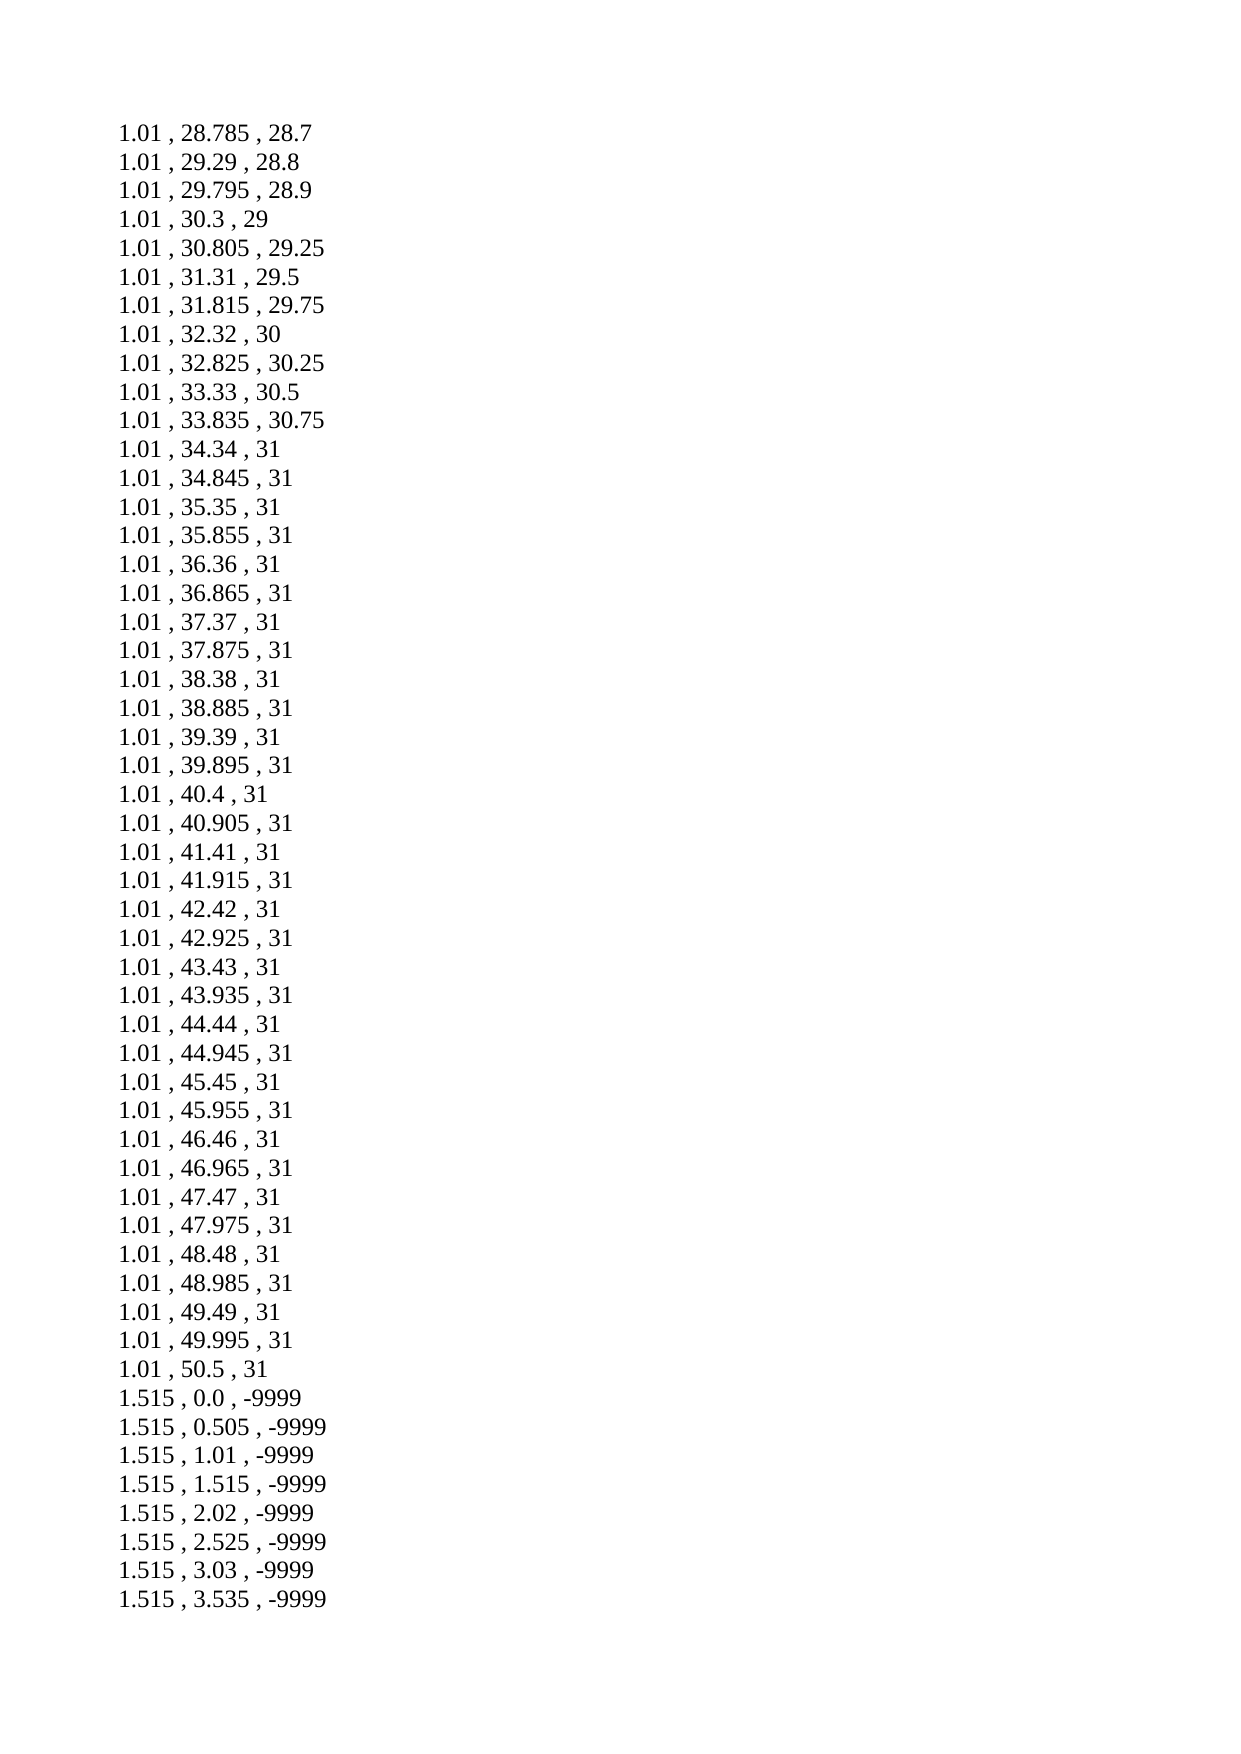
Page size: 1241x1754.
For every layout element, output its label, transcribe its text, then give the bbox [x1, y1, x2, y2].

text 1.01 , 47.47 , 31 [118, 1182, 1122, 1211]
text 1.01 , 32.32 , 30 [118, 319, 1122, 348]
text 1.515 , 2.525 , -9999 [118, 1527, 1122, 1556]
text 1.01 , 39.895 , 31 [118, 751, 1122, 779]
text 1.01 , 36.865 , 31 [118, 578, 1122, 607]
text 1.01 , 46.965 , 31 [118, 1153, 1122, 1182]
text 1.01 , 48.48 , 31 [118, 1239, 1122, 1268]
text 1.01 , 40.905 , 31 [118, 808, 1122, 837]
text 1.01 , 29.29 , 28.8 [118, 147, 1122, 176]
text 1.01 , 37.875 , 31 [118, 636, 1122, 664]
text 1.01 , 30.3 , 29 [118, 204, 1122, 233]
text 1.01 , 35.35 , 31 [118, 492, 1122, 521]
text 1.515 , 2.02 , -9999 [118, 1498, 1122, 1527]
text 1.01 , 38.38 , 31 [118, 664, 1122, 693]
text 1.515 , 0.0 , -9999 [118, 1383, 1122, 1412]
text 1.01 , 45.955 , 31 [118, 1096, 1122, 1124]
text 1.01 , 44.44 , 31 [118, 1009, 1122, 1038]
text 1.01 , 41.915 , 31 [118, 866, 1122, 894]
text 1.01 , 40.4 , 31 [118, 779, 1122, 808]
text 1.01 , 29.795 , 28.9 [118, 176, 1122, 204]
text 1.01 , 38.885 , 31 [118, 693, 1122, 722]
text 1.01 , 42.42 , 31 [118, 894, 1122, 923]
text 1.515 , 1.515 , -9999 [118, 1469, 1122, 1498]
text 1.01 , 37.37 , 31 [118, 607, 1122, 636]
text 1.01 , 31.31 , 29.5 [118, 262, 1122, 291]
text 1.01 , 33.835 , 30.75 [118, 406, 1122, 434]
text 1.01 , 43.935 , 31 [118, 981, 1122, 1009]
text 1.515 , 1.01 , -9999 [118, 1441, 1122, 1469]
text 1.01 , 33.33 , 30.5 [118, 377, 1122, 406]
text 1.01 , 49.995 , 31 [118, 1326, 1122, 1354]
text 1.01 , 28.785 , 28.7 [118, 118, 1122, 147]
text 1.515 , 0.505 , -9999 [118, 1412, 1122, 1441]
text 1.01 , 35.855 , 31 [118, 521, 1122, 549]
text 1.01 , 49.49 , 31 [118, 1297, 1122, 1326]
text 1.01 , 43.43 , 31 [118, 952, 1122, 981]
text 1.01 , 48.985 , 31 [118, 1268, 1122, 1297]
text 1.515 , 3.03 , -9999 [118, 1556, 1122, 1584]
text 1.01 , 46.46 , 31 [118, 1124, 1122, 1153]
text 1.01 , 34.34 , 31 [118, 434, 1122, 463]
text 1.515 , 3.535 , -9999 [118, 1584, 1122, 1613]
text 1.01 , 42.925 , 31 [118, 923, 1122, 952]
text 1.01 , 32.825 , 30.25 [118, 348, 1122, 377]
text 1.01 , 30.805 , 29.25 [118, 233, 1122, 262]
text 1.01 , 50.5 , 31 [118, 1354, 1122, 1383]
text 1.01 , 36.36 , 31 [118, 549, 1122, 578]
text 1.01 , 31.815 , 29.75 [118, 291, 1122, 319]
text 1.01 , 45.45 , 31 [118, 1067, 1122, 1096]
text 1.01 , 34.845 , 31 [118, 463, 1122, 492]
text 1.01 , 39.39 , 31 [118, 722, 1122, 751]
text 1.01 , 44.945 , 31 [118, 1038, 1122, 1067]
text 1.01 , 41.41 , 31 [118, 837, 1122, 866]
text 1.01 , 47.975 , 31 [118, 1211, 1122, 1239]
